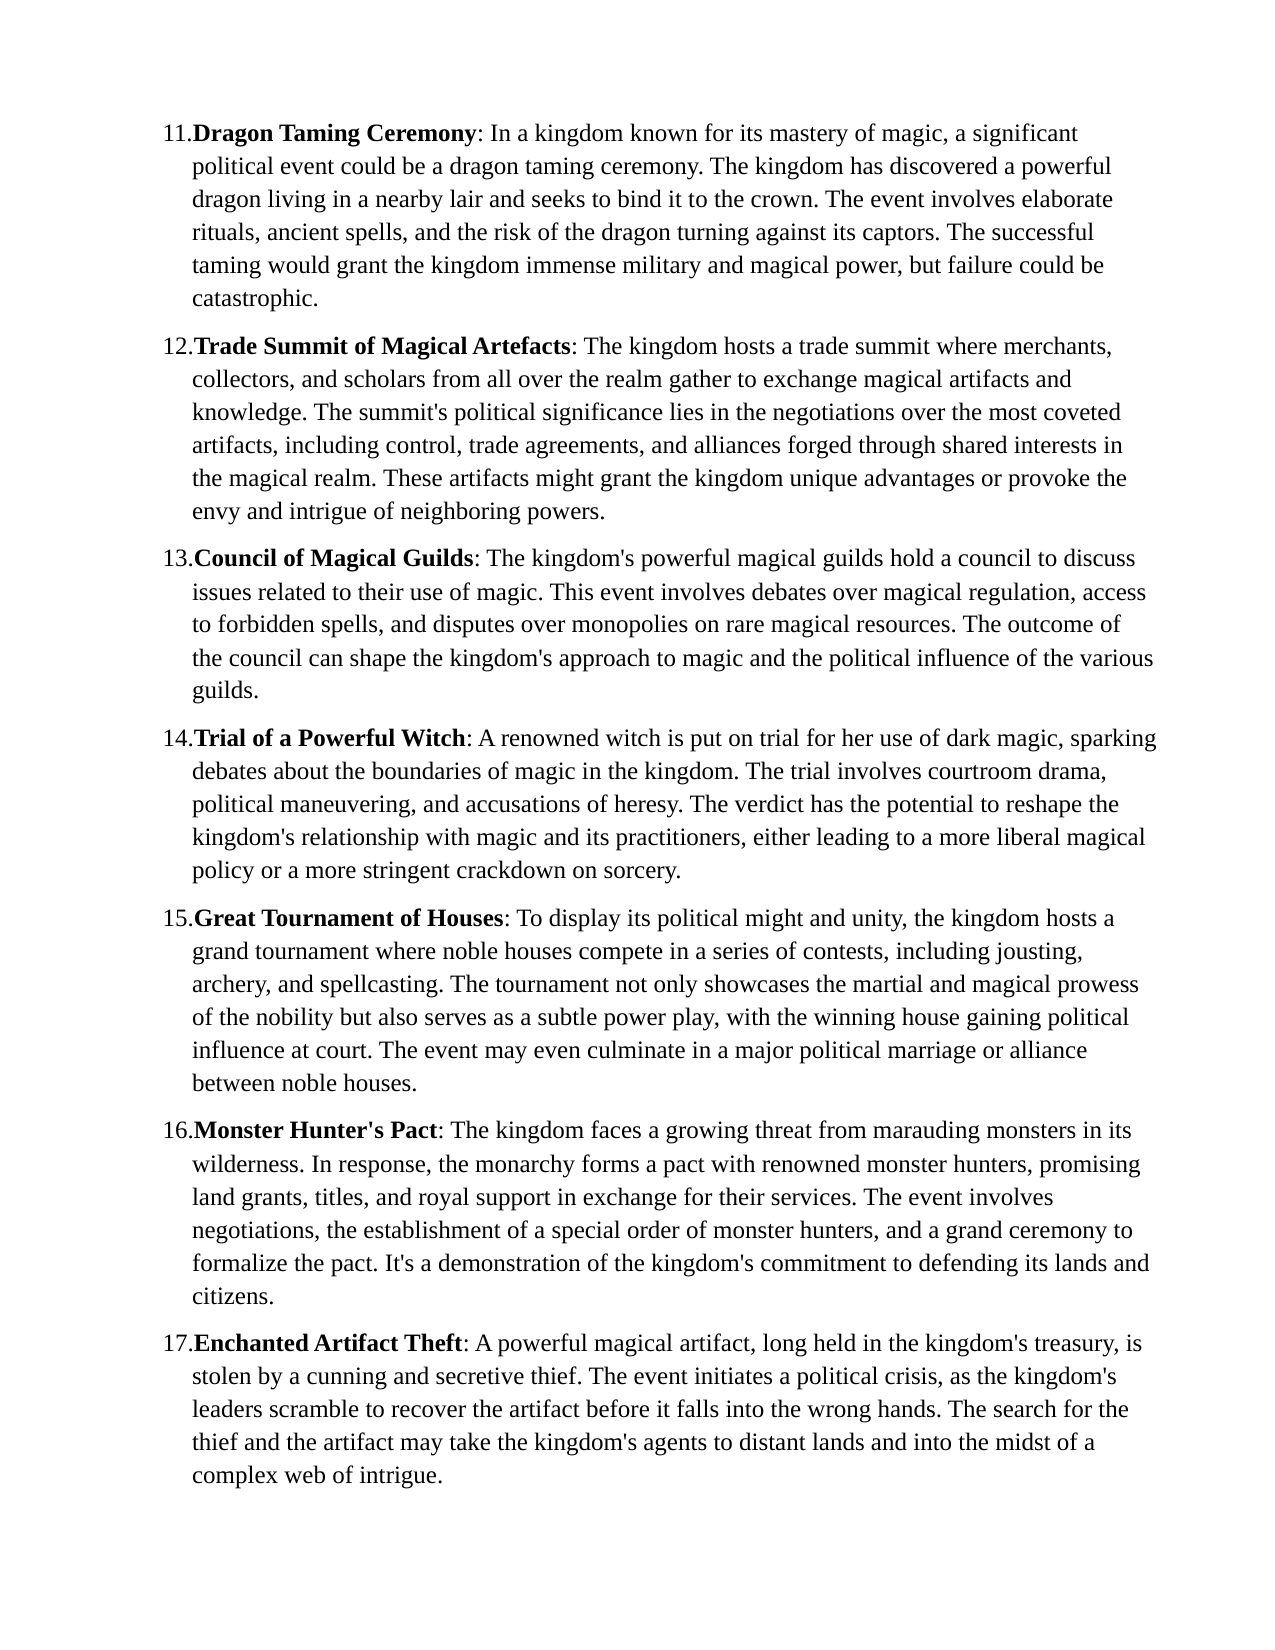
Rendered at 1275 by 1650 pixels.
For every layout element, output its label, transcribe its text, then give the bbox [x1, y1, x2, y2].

list Trade Summit of Magical Artefacts: The kingdom hosts a trade summit where merchants, collectors, and scholars from all over the realm gather to exchange magical artifacts and knowledge. The summit's political significance lies in the negotiations over the most coveted artifacts, including control, trade agreements, and alliances forged through shared interests in the magical realm. These artifacts might grant the kingdom unique advantages or provoke the envy and intrigue of neighboring powers. [162, 331, 1157, 525]
list Dragon Taming Ceremony: In a kingdom known for its mastery of magic, a significant political event could be a dragon taming ceremony. The kingdom has discovered a powerful dragon living in a nearby lair and seeks to bind it to the crown. The event involves elaborate rituals, ancient spells, and the risk of the dragon turning against its captors. The successful taming would grant the kingdom immense military and magical power, but failure could be catastrophic. [162, 118, 1157, 312]
list Council of Magical Guilds: The kingdom's powerful magical guilds hold a council to discuss issues related to their use of magic. This event involves debates over magical regulation, access to forbidden spells, and disputes over monopolies on rare magical resources. The outcome of the council can shape the kingdom's approach to magic and the political influence of the various guilds. [162, 543, 1157, 704]
list Enchanted Artifact Theft: A powerful magical artifact, long held in the kingdom's treasury, is stolen by a cunning and secretive thief. The event initiates a political crisis, as the kingdom's leaders scramble to recover the artifact before it falls into the wrong hands. The search for the thief and the artifact may take the kingdom's agents to distant lands and into the midst of a complex web of intrigue. [162, 1328, 1157, 1489]
list Great Tournament of Houses: To display its political might and unity, the kingdom hosts a grand tournament where noble houses compete in a series of contests, including jousting, archery, and spellcasting. The tournament not only showcases the martial and magical prowess of the nobility but also serves as a subtle power play, with the winning house gaining political influence at court. The event may even culminate in a major political marriage or alliance between noble houses. [162, 903, 1157, 1097]
list Monster Hunter's Pact: The kingdom faces a growing threat from marauding monsters in its wilderness. In response, the monarchy forms a pact with renowned monster hunters, promising land grants, titles, and royal support in exchange for their services. The event involves negotiations, the establishment of a special order of monster hunters, and a grand ceremony to formalize the pact. It's a demonstration of the kingdom's commitment to defending its lands and citizens. [162, 1116, 1157, 1309]
list Trial of a Powerful Witch: A renowned witch is put on trial for her use of dark magic, sparking debates about the boundaries of magic in the kingdom. The trial involves courtroom drama, political maneuvering, and accusations of heresy. The verdict has the potential to reshape the kingdom's relationship with magic and its practitioners, either leading to a more liberal magical policy or a more stringent crackdown on sorcery. [162, 723, 1157, 884]
